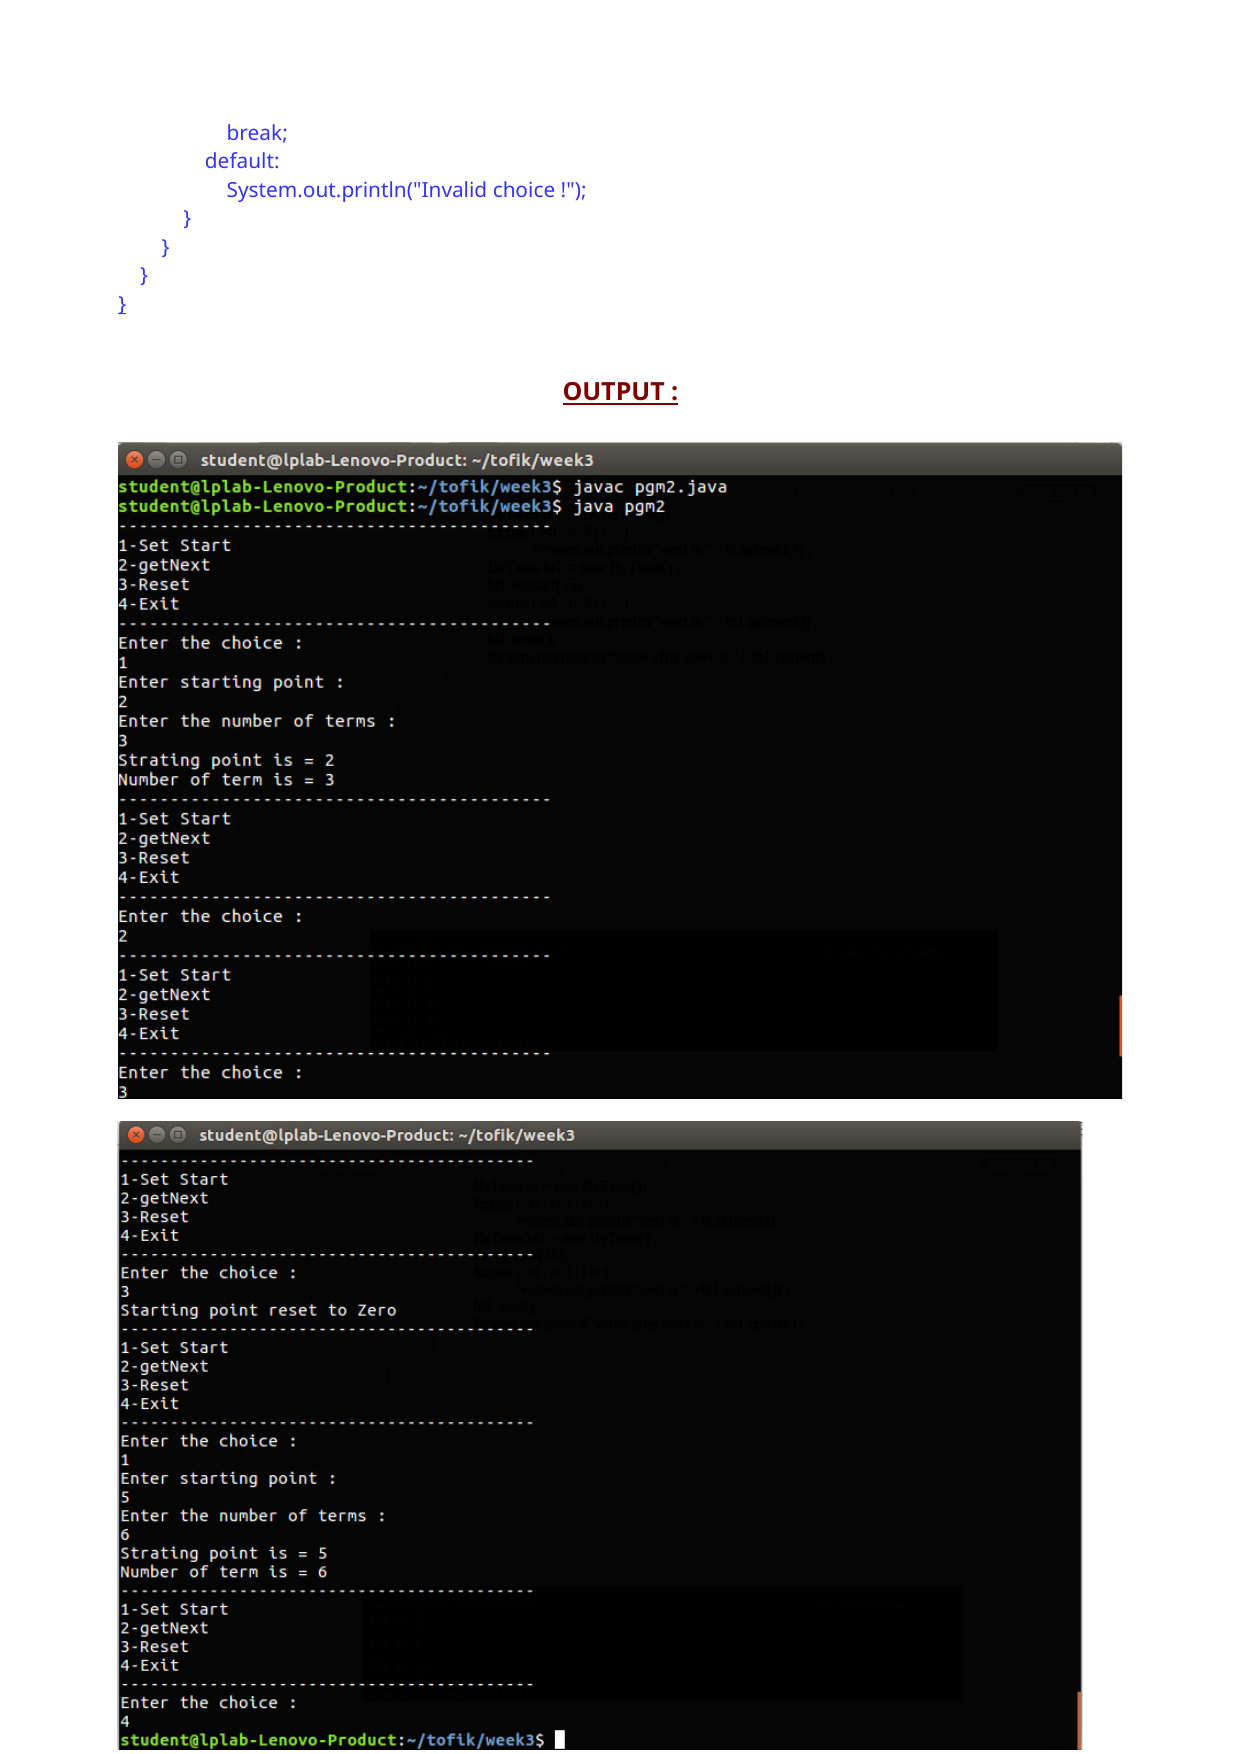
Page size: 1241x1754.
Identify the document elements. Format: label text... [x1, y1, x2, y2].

text OUTPUT : [118, 374, 1122, 408]
text } [118, 232, 1122, 260]
picture [117, 1121, 1083, 1750]
text System.out.println("Invalid choice !"); [118, 175, 1122, 203]
text default: [118, 147, 1122, 175]
text } [118, 203, 1122, 232]
text } [118, 260, 1122, 289]
picture [118, 442, 1123, 1099]
text } [118, 289, 1122, 317]
text break; [118, 118, 1122, 147]
